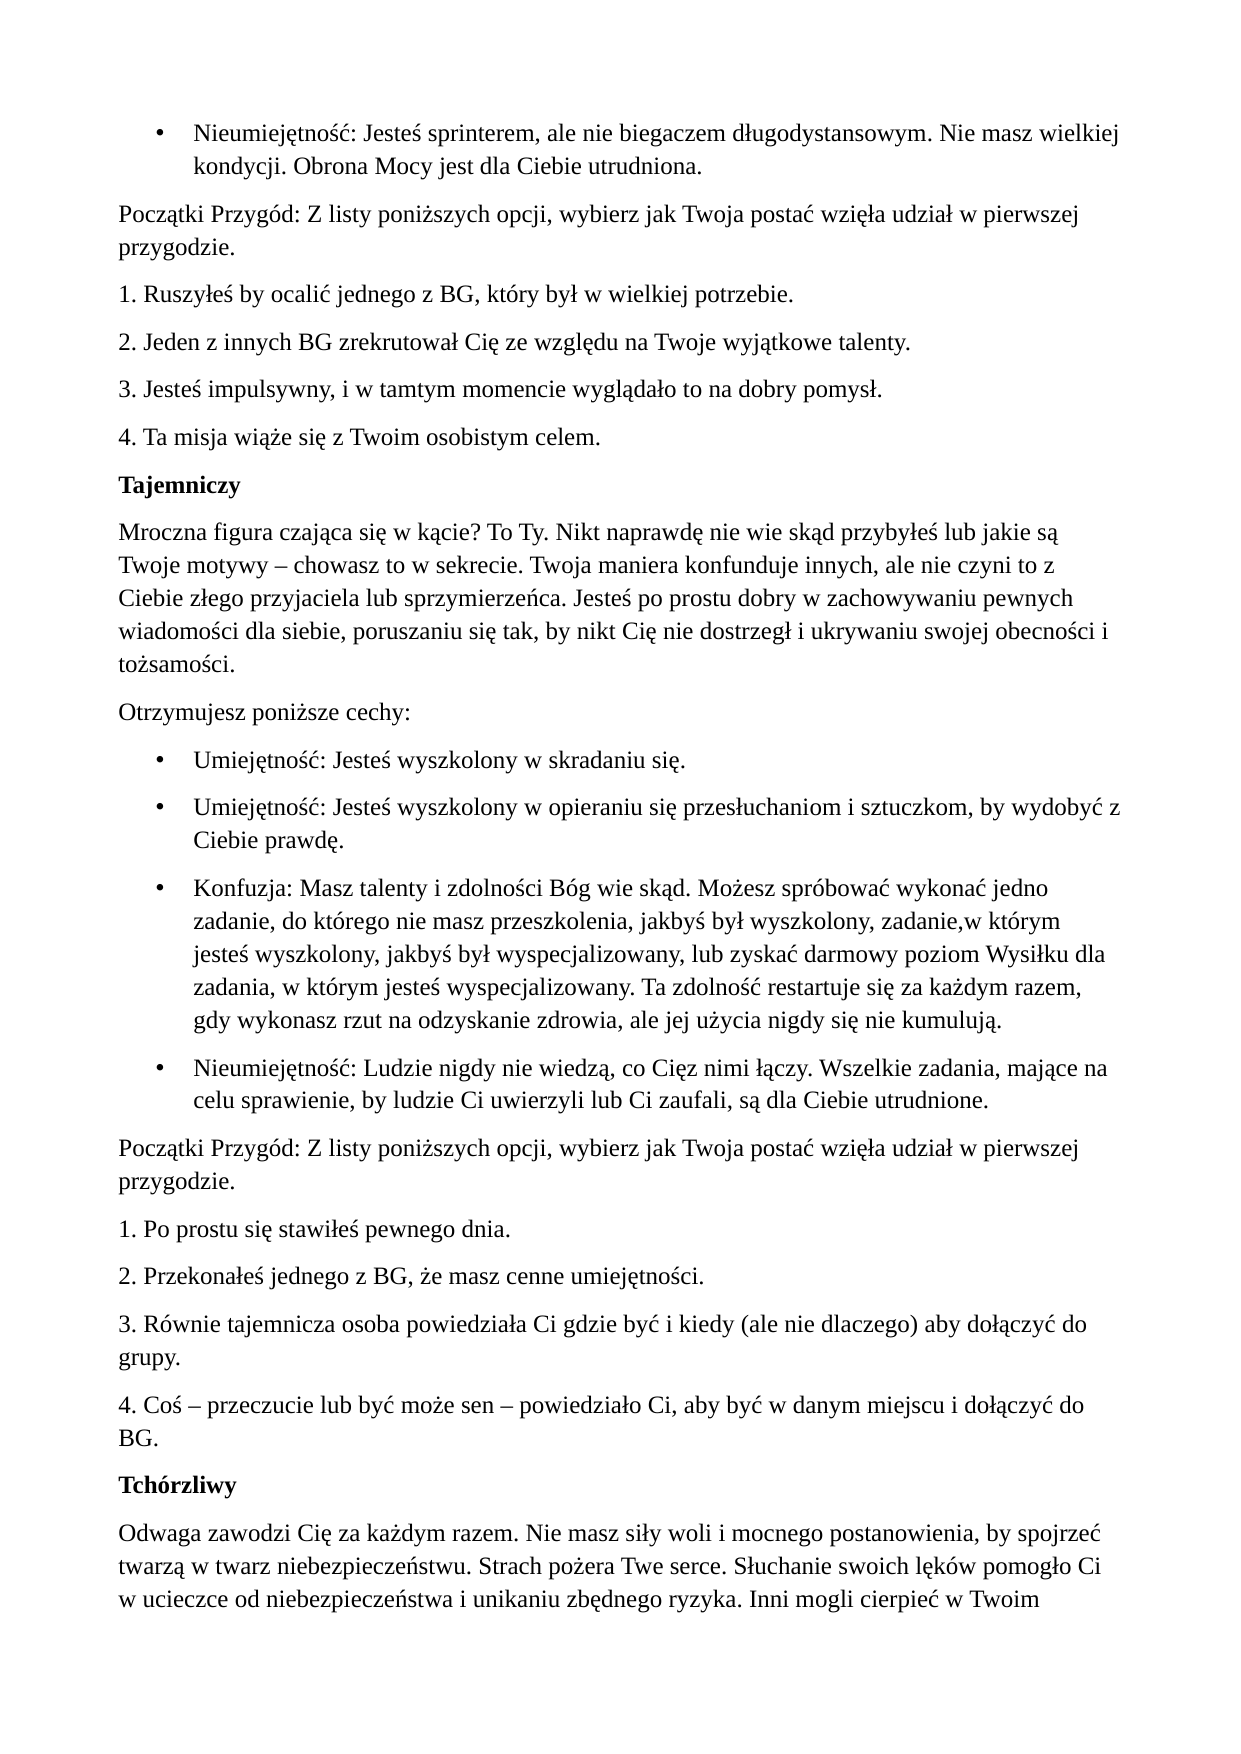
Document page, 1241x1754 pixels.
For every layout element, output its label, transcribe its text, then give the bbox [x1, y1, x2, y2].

text 4. Coś – przeczucie lub być może sen – powiedziało Ci, aby być w danym miejscu i dołączyć do BG. [118, 1390, 1122, 1451]
list Umiejętność: Jesteś wyszkolony w opieraniu się przesłuchaniom i sztuczkom, by wydobyć z Ciebie prawdę. [156, 792, 1122, 854]
list Umiejętność: Jesteś wyszkolony w skradaniu się. [156, 745, 1122, 773]
list Nieumiejętność: Ludzie nigdy nie wiedzą, co Cięz nimi łączy. Wszelkie zadania, mające na celu sprawienie, by ludzie Ci uwierzyli lub Ci zaufali, są dla Ciebie utrudnione. [156, 1053, 1122, 1114]
text 2. Przekonałeś jednego z BG, że masz cenne umiejętności. [118, 1261, 1122, 1290]
text Tajemniczy [118, 470, 1122, 498]
text 2. Jeden z innych BG zrekrutował Cię ze względu na Twoje wyjątkowe talenty. [118, 327, 1122, 356]
text 4. Ta misja wiąże się z Twoim osobistym celem. [118, 422, 1122, 451]
text 3. Jesteś impulsywny, i w tamtym momencie wyglądało to na dobry pomysł. [118, 374, 1122, 403]
text 3. Równie tajemnicza osoba powiedziała Ci gdzie być i kiedy (ale nie dlaczego) aby dołączyć do grupy. [118, 1309, 1122, 1371]
text Otrzymujesz poniższe cechy: [118, 697, 1122, 726]
list Konfuzja: Masz talenty i zdolności Bóg wie skąd. Możesz spróbować wykonać jedno zadanie, do którego nie masz przeszkolenia, jakbyś był wyszkolony, zadanie,w którym jesteś wyszkolony, jakbyś był wyspecjalizowany, lub zyskać darmowy poziom Wysiłku dla zadania, w którym jesteś wyspecjalizowany. Ta zdolność restartuje się za każdym razem, gdy wykonasz rzut na odzyskanie zdrowia, ale jej użycia nigdy się nie kumulują. [156, 873, 1122, 1034]
text Początki Przygód: Z listy poniższych opcji, wybierz jak Twoja postać wzięła udział w pierwszej przygodzie. [118, 1133, 1122, 1195]
text 1. Po prostu się stawiłeś pewnego dnia. [118, 1214, 1122, 1243]
list Nieumiejętność: Jesteś sprinterem, ale nie biegaczem długodystansowym. Nie masz wielkiej kondycji. Obrona Mocy jest dla Ciebie utrudniona. [156, 118, 1122, 180]
text Tchórzliwy [118, 1470, 1122, 1499]
text 1. Ruszyłeś by ocalić jednego z BG, który był w wielkiej potrzebie. [118, 279, 1122, 308]
text Odwaga zawodzi Cię za każdym razem. Nie masz siły woli i mocnego postanowienia, by spojrzeć twarzą w twarz niebezpieczeństwu. Strach pożera Twe serce. Słuchanie swoich lęków pomogło Ci w ucieczce od niebezpieczeństwa i unikaniu zbędnego ryzyka. Inni mogli cierpieć w Twoim [118, 1518, 1122, 1613]
text Mroczna figura czająca się w kącie? To Ty. Nikt naprawdę nie wie skąd przybyłeś lub jakie są Twoje motywy – chowasz to w sekrecie. Twoja maniera konfunduje innych, ale nie czyni to z Ciebie złego przyjaciela lub sprzymierzeńca. Jesteś po prostu dobry w zachowywaniu pewnych wiadomości dla siebie, poruszaniu się tak, by nikt Cię nie dostrzegł i ukrywaniu swojej obecności i tożsamości. [118, 517, 1122, 678]
text Początki Przygód: Z listy poniższych opcji, wybierz jak Twoja postać wzięła udział w pierwszej przygodzie. [118, 199, 1122, 261]
